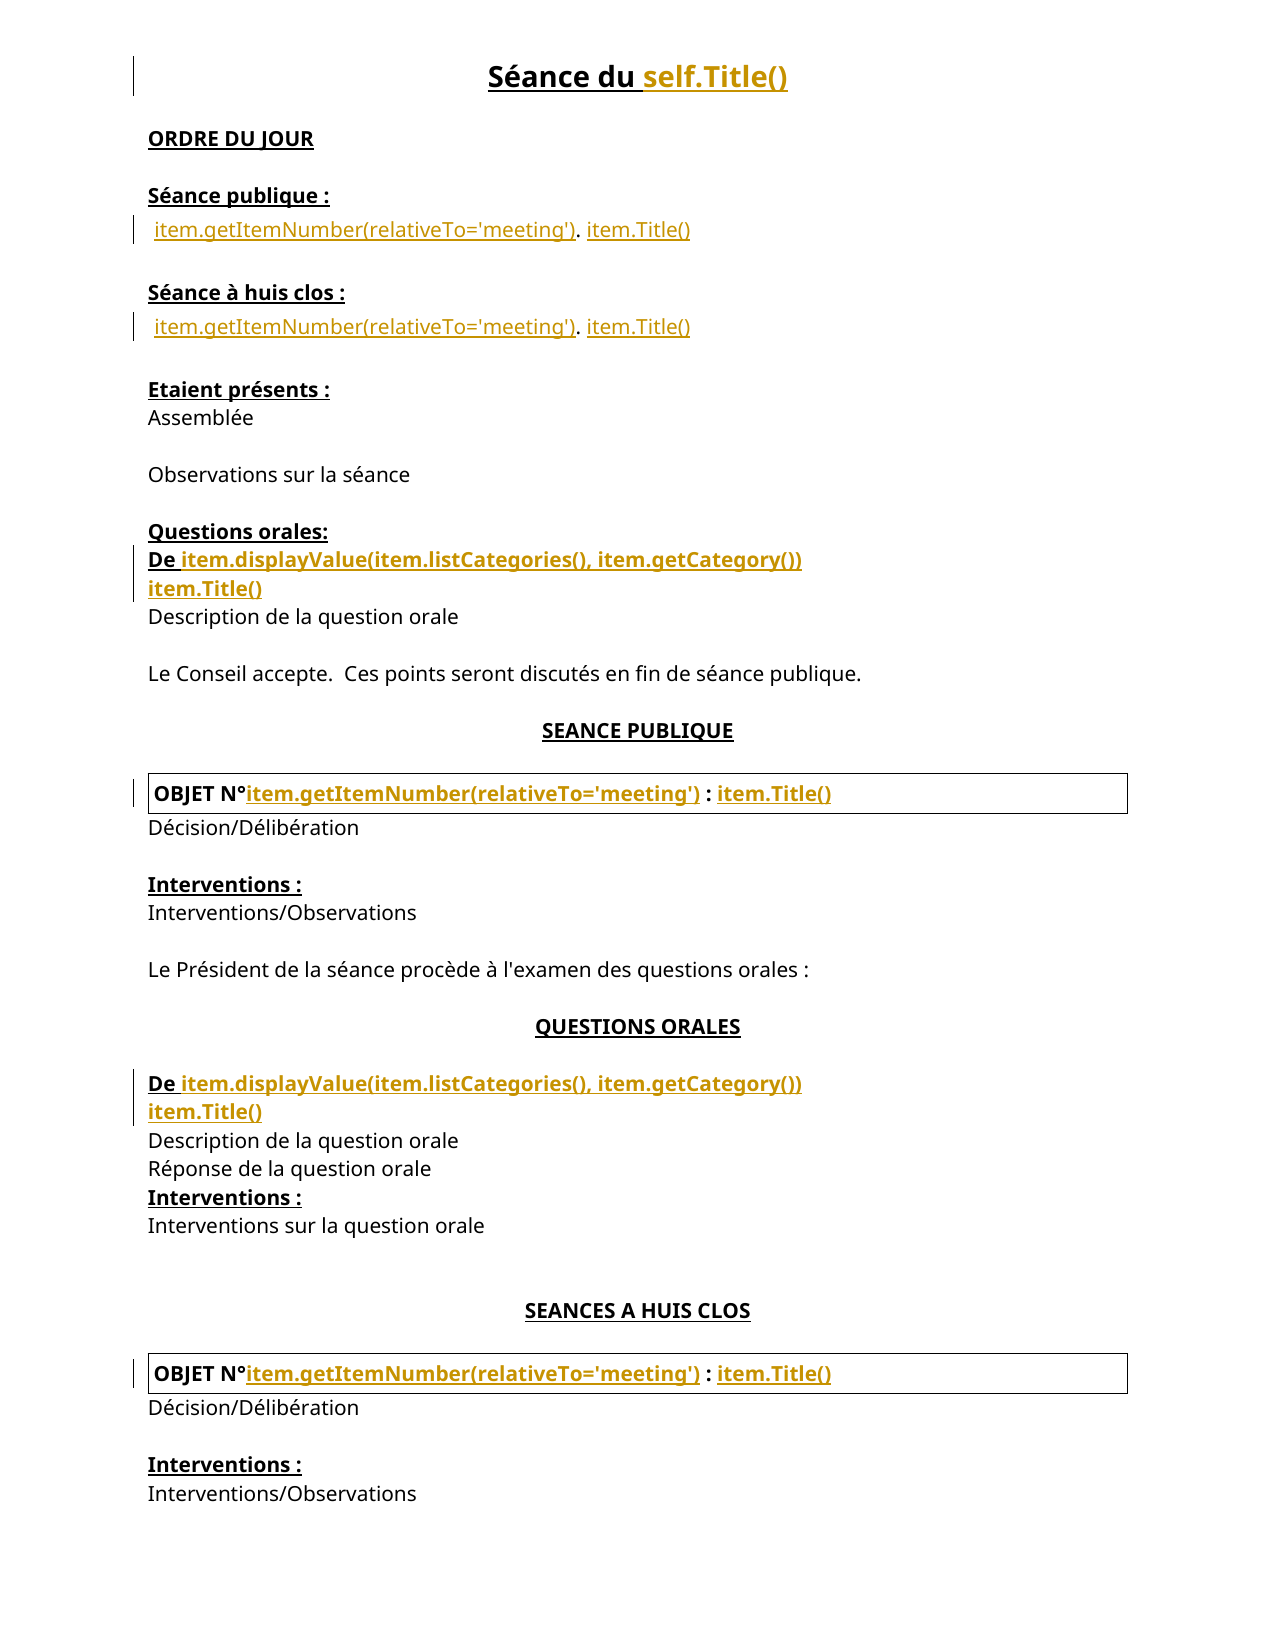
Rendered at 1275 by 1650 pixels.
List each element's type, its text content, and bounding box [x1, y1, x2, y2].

table_header De item.displayValue(item.listCategories(), item.getCategory()) item.Title() Description de la question orale [148, 545, 1127, 631]
text Décision/Délibération [148, 814, 1127, 841]
text Séance à huis clos : [148, 278, 1127, 306]
text Assemblée [148, 403, 1127, 432]
text Interventions : [148, 1450, 1127, 1479]
table_header item.getItemNumber(relativeTo='meeting'). item.Title() [149, 210, 1127, 249]
text Interventions/Observations [148, 898, 1127, 927]
text Questions orales: [148, 517, 1127, 545]
text QUESTIONS ORALES [148, 1012, 1127, 1069]
table_header OBJET N°item.getItemNumber(relativeTo='meeting') : item.Title() [149, 774, 1127, 813]
text ORDRE DU JOUR [148, 124, 1127, 153]
text Le Conseil accepte. Ces points seront discutés en fin de séance publique. [148, 659, 1127, 688]
text SEANCES A HUIS CLOS [148, 1296, 1127, 1325]
text Le Président de la séance procède à l'examen des questions orales : [148, 955, 1127, 984]
text Observations sur la séance [148, 460, 1127, 517]
text Séance publique : [148, 181, 1127, 210]
text Interventions : [148, 870, 1127, 898]
table_header item.getItemNumber(relativeTo='meeting'). item.Title() [149, 306, 1127, 346]
text Décision/Délibération [148, 1394, 1127, 1422]
text Etaient présents : [148, 375, 1127, 403]
table_header OBJET N°item.getItemNumber(relativeTo='meeting') : item.Title() [149, 1354, 1127, 1393]
text SEANCE PUBLIQUE [148, 716, 1127, 744]
text Séance du self.Title() [148, 56, 1127, 96]
table_header De item.displayValue(item.listCategories(), item.getCategory()) item.Title() Description de la question orale Réponse de la question orale Interventions : Interventions sur la question orale [148, 1069, 1127, 1239]
text Interventions/Observations [148, 1479, 1127, 1507]
